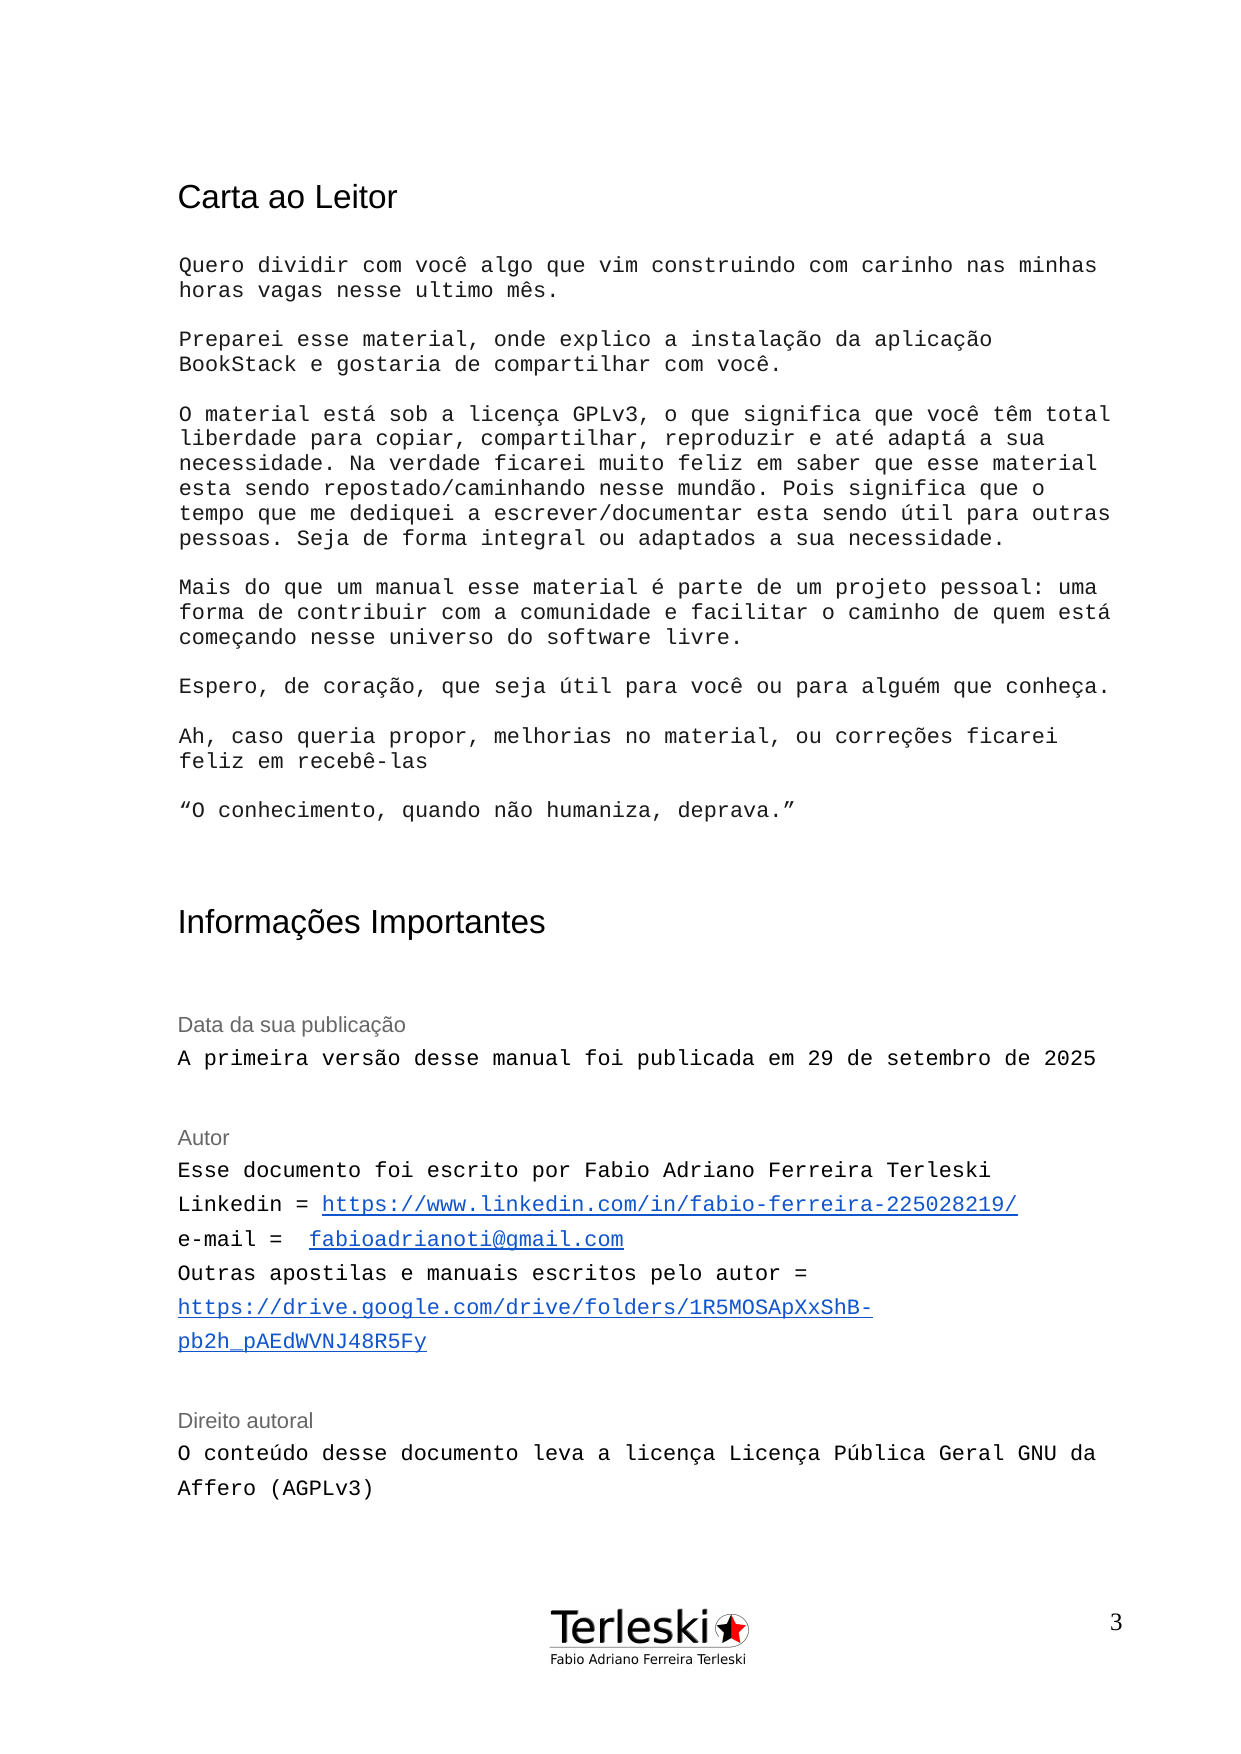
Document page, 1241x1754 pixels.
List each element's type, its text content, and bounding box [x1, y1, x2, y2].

text A primeira versão desse manual foi publicada em 29 de setembro de 2025 [177, 1047, 1122, 1072]
text O conteúdo desse documento leva a licença Licença Pública Geral GNU da Affero (AGPLv3) [177, 1443, 1122, 1502]
text e-mail = fabioadrianoti@gmail.com [177, 1228, 1122, 1252]
text Quero dividir com você algo que vim construindo com carinho nas minhas horas vagas nesse ultimo mês. Preparei esse material, onde explico a instalação da aplicação BookStack e gostaria de compartilhar com você. O material está sob a licença GPLv3, o que significa que você têm total liberdade para copiar, compartilhar, reproduzir e até adaptá a sua necessidade. Na verdade ficarei muito feliz em saber que esse material esta sendo repostado/caminhando nesse mundão. Pois significa que o tempo que me dediquei a escrever/documentar esta sendo útil para outras pessoas. Seja de forma integral ou adaptados a sua necessidade. Mais do que um manual esse material é parte de um projeto pessoal: uma forma de contribuir com a comunidade e facilitar o caminho de quem está começando nesse universo do software livre. Espero, de coração, que seja útil para você ou para alguém que conheça. Ah, caso queria propor, melhorias no material, ou correções ficarei feliz em recebê-las “O conhecimento, quando não humaniza, deprava.” [177, 254, 1122, 824]
picture [549, 1607, 750, 1667]
text Direito autoral [177, 1408, 1122, 1433]
text Outras apostilas e manuais escritos pelo autor = https://drive.google.com/drive/folders/1R5MOSApXxShB-pb2h_pAEdWVNJ48R5Fy [177, 1262, 1122, 1355]
text Carta ao Leitor [177, 177, 1122, 216]
text Autor [177, 1125, 1122, 1150]
subtitle Informações Importantes [177, 903, 1122, 941]
text Linkedin = https://www.linkedin.com/in/fabio-ferreira-225028219/ [177, 1193, 1122, 1218]
text Esse documento foi escrito por Fabio Adriano Ferreira Terleski [177, 1159, 1122, 1184]
text Data da sua publicação [177, 1012, 1122, 1037]
